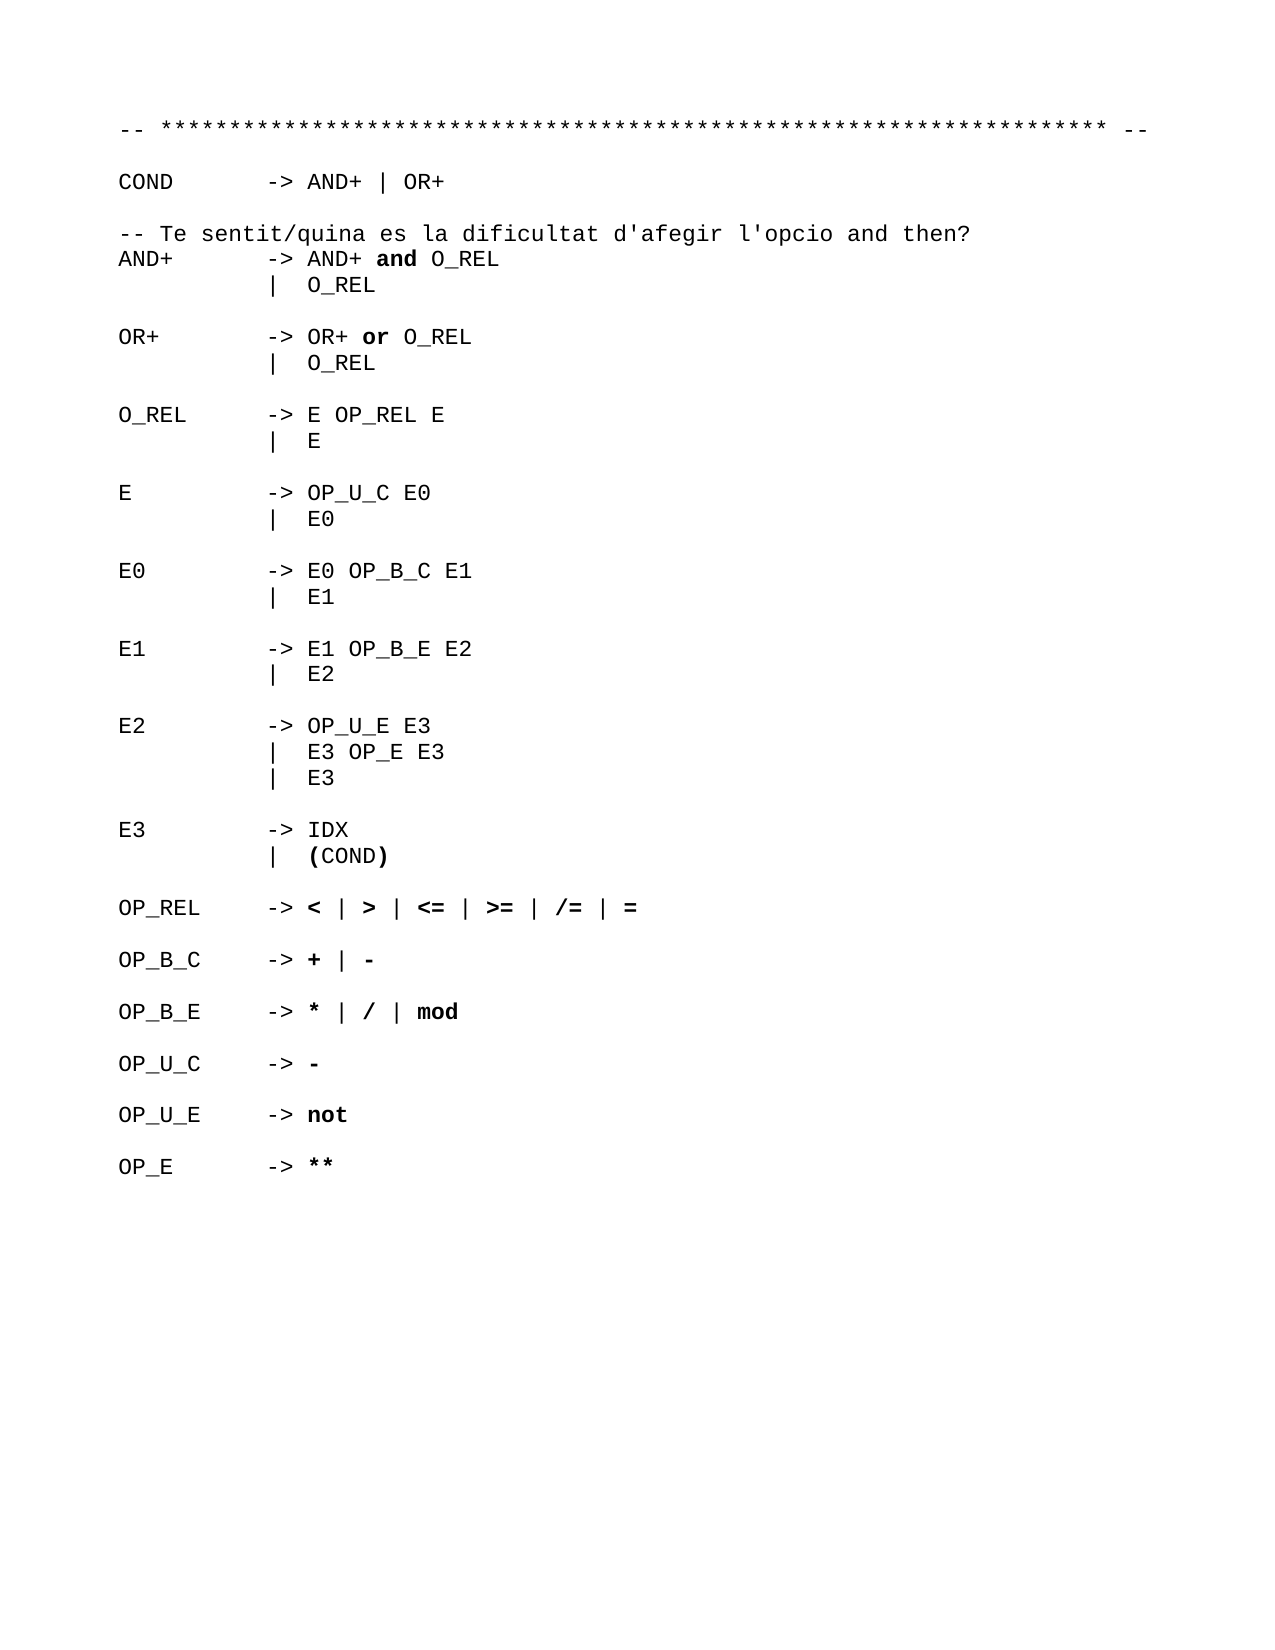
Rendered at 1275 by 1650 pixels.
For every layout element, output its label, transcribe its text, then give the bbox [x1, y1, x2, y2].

text E1 -> E1 OP_B_E E2 [118, 637, 1157, 663]
text E2 -> OP_U_E E3 [118, 715, 1157, 741]
text OP_U_C -> - [118, 1052, 1157, 1078]
text OP_U_E -> not [118, 1104, 1157, 1130]
text E3 -> IDX [118, 818, 1157, 844]
text | E0 [118, 507, 1157, 533]
text | E3 [118, 767, 1157, 792]
text | O_REL [118, 352, 1157, 377]
text -- ********************************************************************* -- [118, 118, 1157, 144]
text | E2 [118, 663, 1157, 689]
text OP_REL -> < | > | <= | >= | /= | = [118, 896, 1157, 922]
text | (COND) [118, 844, 1157, 870]
text -- Te sentit/quina es la dificultat d'afegir l'opcio and then? [118, 222, 1157, 248]
text | E1 [118, 585, 1157, 611]
text | O_REL [118, 274, 1157, 300]
text E -> OP_U_C E0 [118, 481, 1157, 507]
text O_REL -> E OP_REL E [118, 403, 1157, 429]
text OR+ -> OR+ or O_REL [118, 326, 1157, 352]
text | E3 OP_E E3 [118, 741, 1157, 767]
text | E [118, 429, 1157, 455]
text COND -> AND+ | OR+ [118, 170, 1157, 196]
text OP_B_E -> * | / | mod [118, 1000, 1157, 1026]
text OP_E -> ** [118, 1156, 1157, 1182]
text OP_B_C -> + | - [118, 948, 1157, 974]
text AND+ -> AND+ and O_REL [118, 248, 1157, 274]
text E0 -> E0 OP_B_C E1 [118, 559, 1157, 585]
